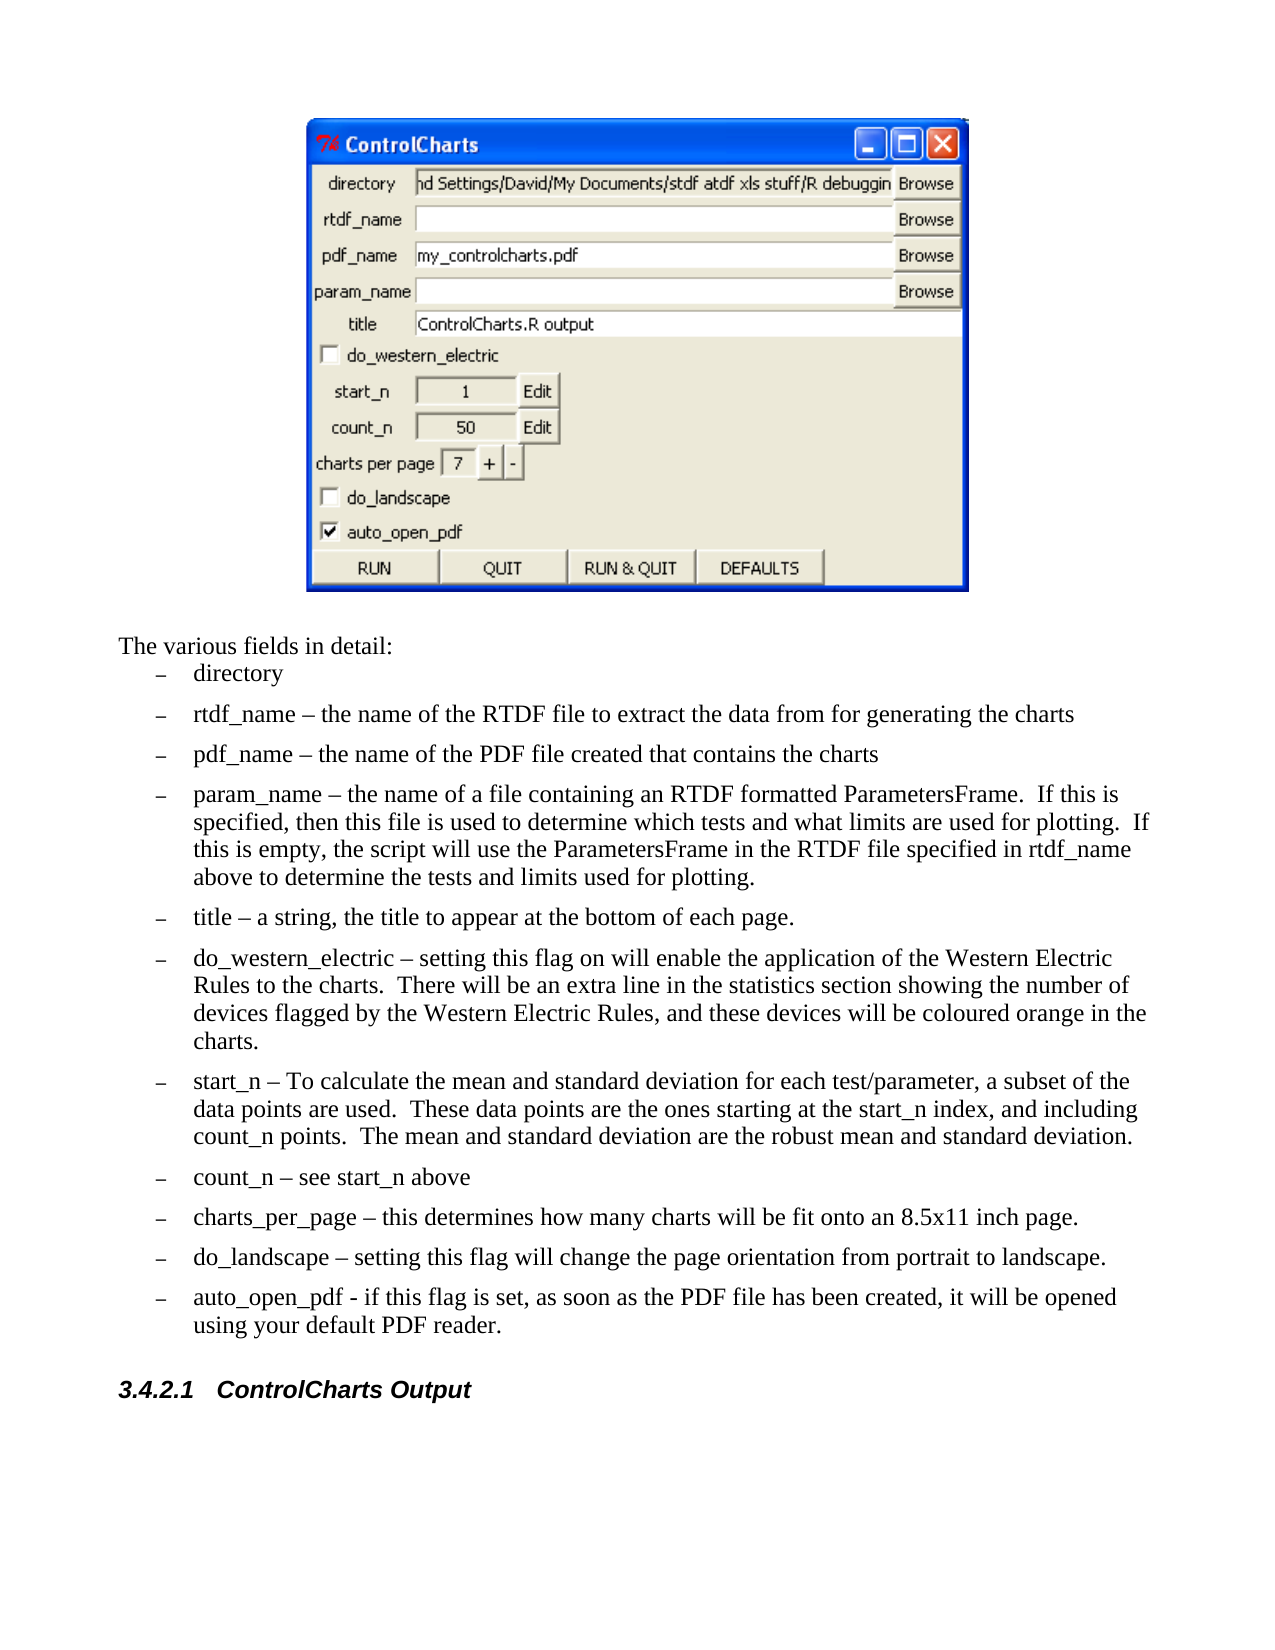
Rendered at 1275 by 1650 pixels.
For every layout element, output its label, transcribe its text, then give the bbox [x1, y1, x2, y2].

text The various fields in detail: [118, 632, 1157, 659]
list do_western_electric – setting this flag on will enable the application of the Western Electric Rules to the charts. There will be an extra line in the statistics section showing the number of devices flagged by the Western Electric Rules, and these devices will be coloured orange in the charts. [156, 944, 1157, 1054]
list param_name – the name of a file containing an RTDF formatted ParametersFrame. If this is specified, then this file is used to determine which tests and what limits are used for plotting. If this is empty, the script will use the ParametersFrame in the RTDF file specified in rtdf_name above to determine the tests and limits used for plotting. [156, 780, 1157, 891]
list rtdf_name – the name of the RTDF file to extract the data from for generating the charts [156, 700, 1157, 727]
list pdf_name – the name of the PDF file created that contains the charts [156, 740, 1157, 768]
list auto_open_pdf - if this flag is set, as soon as the PDF file has been created, it will be opened using your default PDF reader. [156, 1283, 1157, 1339]
subtitle ControlCharts Output [118, 1376, 1157, 1404]
list title – a string, the title to appear at the bottom of each page. [156, 903, 1157, 931]
list count_n – see start_n above [156, 1163, 1157, 1190]
list directory [156, 659, 1157, 687]
list do_landscape – setting this flag will change the page orientation from portrait to landscape. [156, 1243, 1157, 1271]
picture [306, 118, 969, 592]
list start_n – To calculate the mean and standard deviation for each test/parameter, a subset of the data points are used. These data points are the ones starting at the start_n index, and including count_n points. The mean and standard deviation are the robust mean and standard deviation. [156, 1067, 1157, 1150]
list charts_per_page – this determines how many charts will be fit onto an 8.5x11 inch page. [156, 1203, 1157, 1231]
